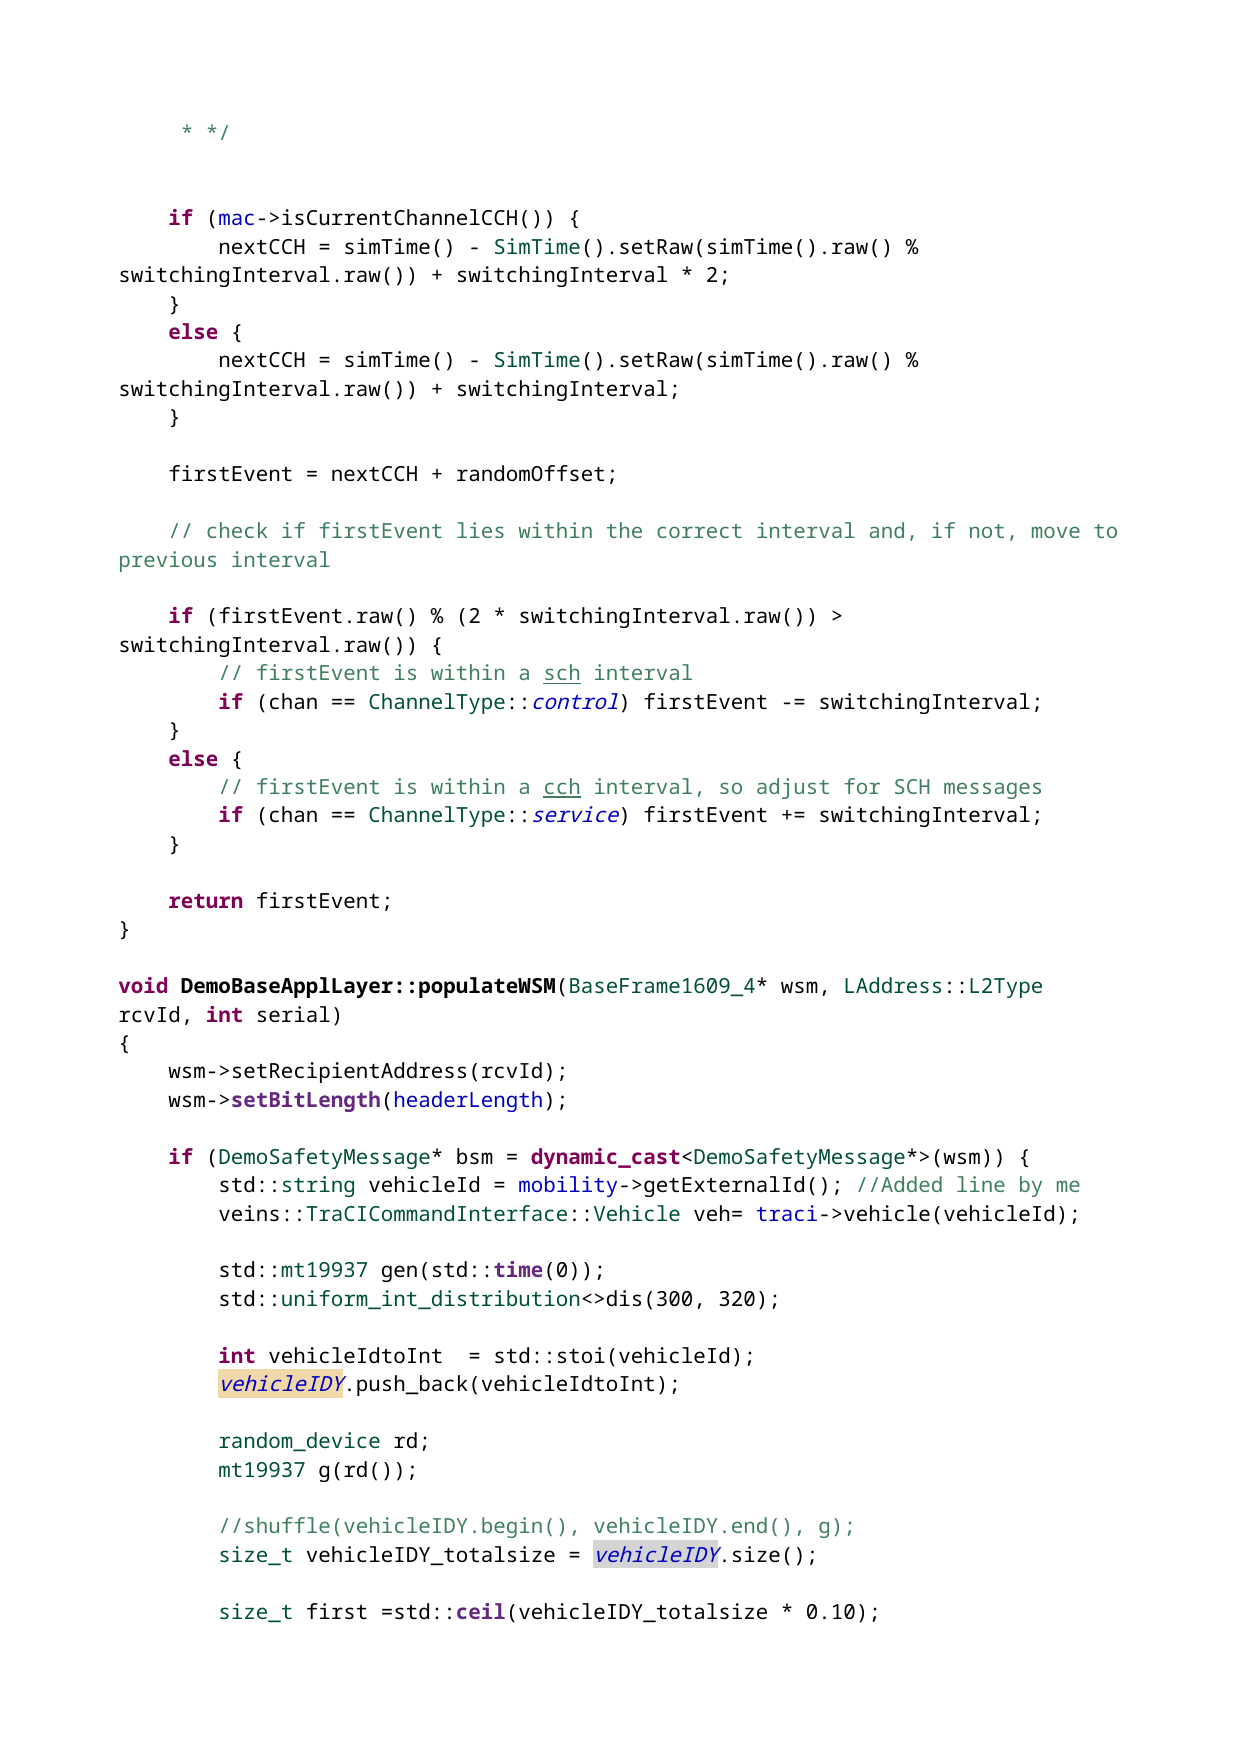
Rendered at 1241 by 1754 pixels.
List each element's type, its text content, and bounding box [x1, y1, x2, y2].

text if (mac->isCurrentChannelCCH()) { [118, 203, 1122, 232]
text size_t vehicleIDY_totalsize = vehicleIDY.size(); [118, 1540, 1122, 1568]
text { [118, 1028, 1122, 1057]
text std::mt19937 gen(std::time(0)); [118, 1256, 1122, 1284]
text //shuffle(vehicleIDY.begin(), vehicleIDY.end(), g); [118, 1512, 1122, 1540]
text * */ [118, 118, 1122, 147]
text nextCCH = simTime() - SimTime().setRaw(simTime().raw() % switchingInterval.raw()) + switchingInterval * 2; [118, 232, 1122, 289]
text if (chan == ChannelType::control) firstEvent -= switchingInterval; [118, 687, 1122, 715]
text mt19937 g(rd()); [118, 1455, 1122, 1483]
text int vehicleIdtoInt = std::stoi(vehicleId); [118, 1341, 1122, 1369]
text // check if firstEvent lies within the correct interval and, if not, move to previous interval [118, 516, 1122, 573]
text if (chan == ChannelType::service) firstEvent += switchingInterval; [118, 801, 1122, 829]
text else { [118, 317, 1122, 346]
text nextCCH = simTime() - SimTime().setRaw(simTime().raw() % switchingInterval.raw()) + switchingInterval; [118, 346, 1122, 402]
text random_device rd; [118, 1426, 1122, 1455]
text wsm->setRecipientAddress(rcvId); [118, 1057, 1122, 1085]
text firstEvent = nextCCH + randomOffset; [118, 459, 1122, 488]
text void DemoBaseApplLayer::populateWSM(BaseFrame1609_4* wsm, LAddress::L2Type rcvId, int serial) [118, 971, 1122, 1028]
text // firstEvent is within a sch interval [118, 658, 1122, 687]
text return firstEvent; [118, 886, 1122, 914]
text } [118, 829, 1122, 857]
text veins::TraCICommandInterface::Vehicle veh= traci->vehicle(vehicleId); [118, 1199, 1122, 1227]
text } [118, 914, 1122, 943]
text } [118, 289, 1122, 317]
text } [118, 402, 1122, 431]
text } [118, 715, 1122, 744]
text vehicleIDY.push_back(vehicleIdtoInt); [118, 1369, 1122, 1398]
text size_t first =std::ceil(vehicleIDY_totalsize * 0.10); [118, 1597, 1122, 1625]
text // firstEvent is within a cch interval, so adjust for SCH messages [118, 772, 1122, 801]
text std::uniform_int_distribution<>dis(300, 320); [118, 1284, 1122, 1312]
text wsm->setBitLength(headerLength); [118, 1085, 1122, 1113]
text std::string vehicleId = mobility->getExternalId(); //Added line by me [118, 1170, 1122, 1199]
text if (firstEvent.raw() % (2 * switchingInterval.raw()) > switchingInterval.raw()) { [118, 602, 1122, 658]
text else { [118, 744, 1122, 772]
text if (DemoSafetyMessage* bsm = dynamic_cast<DemoSafetyMessage*>(wsm)) { [118, 1142, 1122, 1170]
